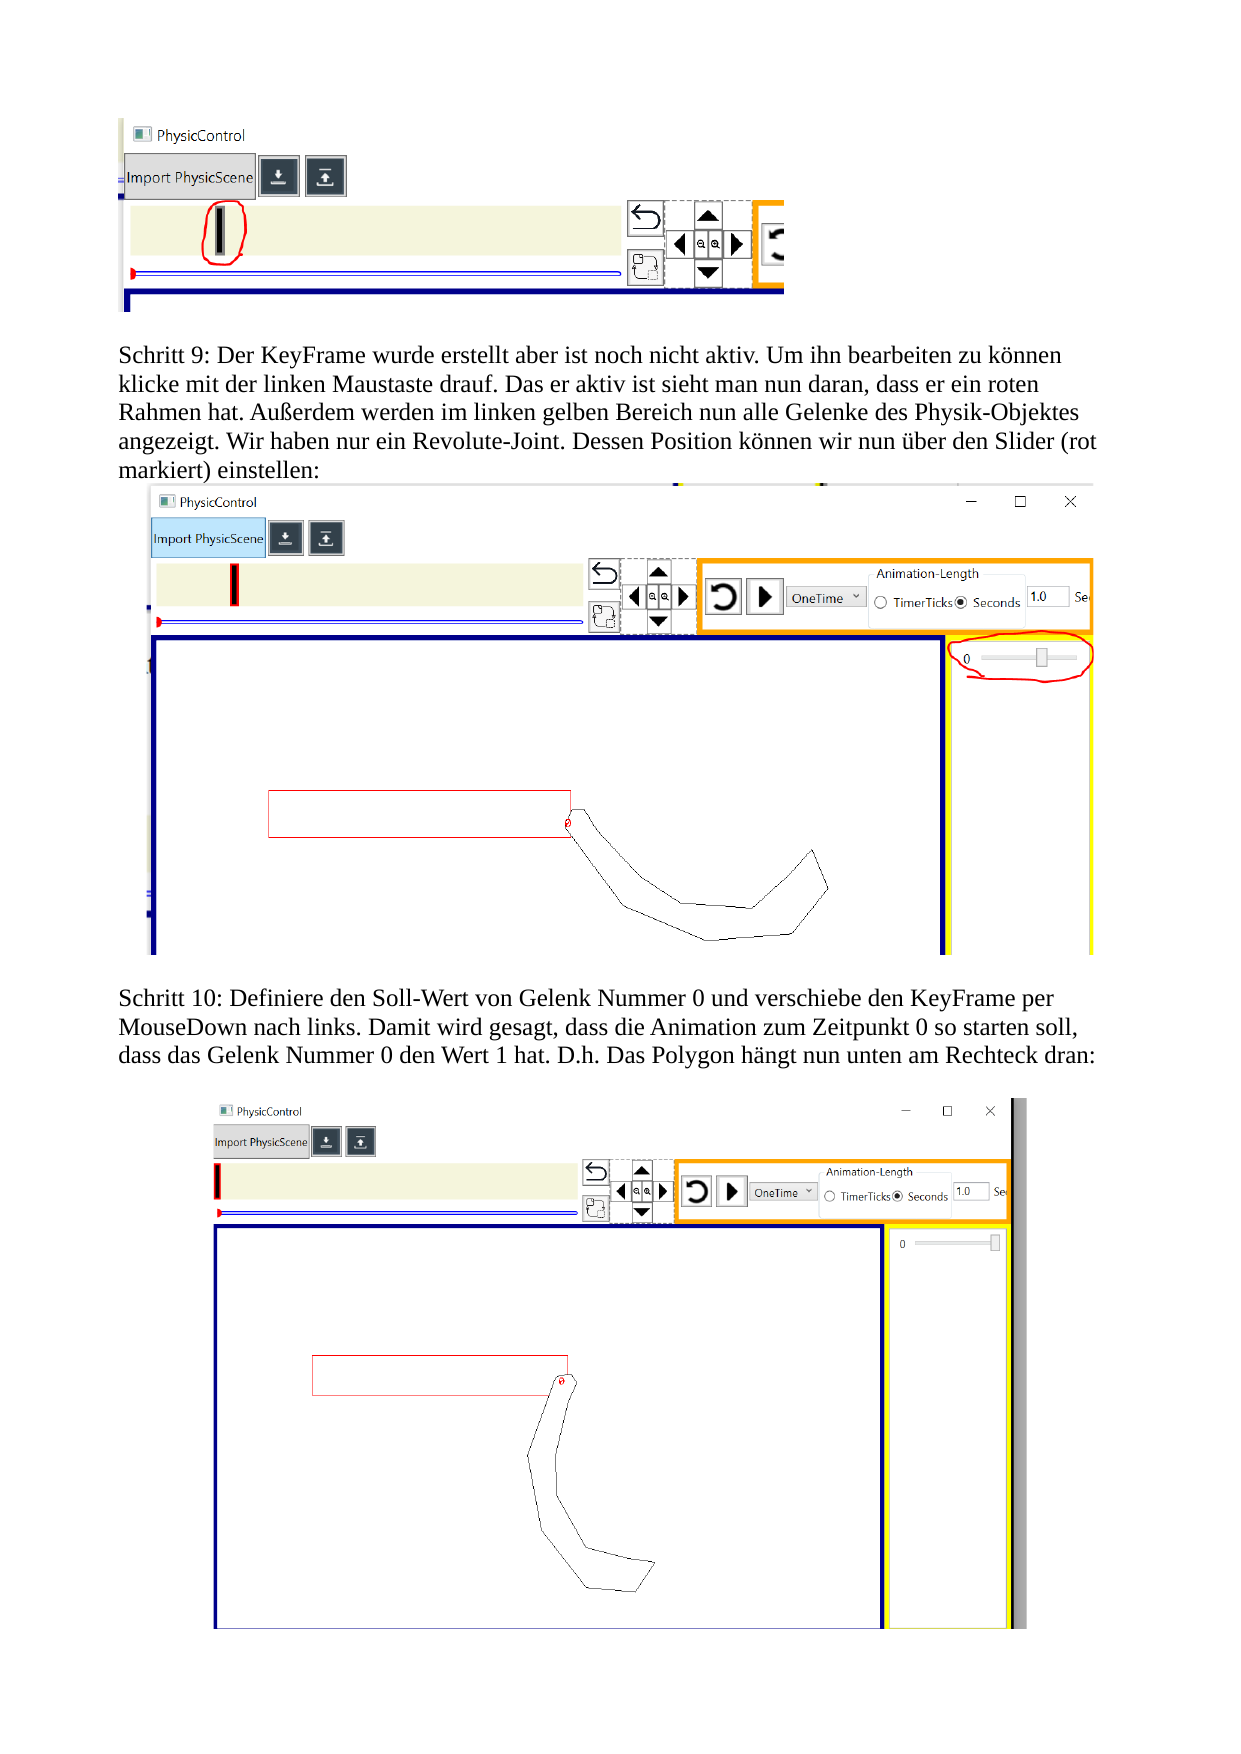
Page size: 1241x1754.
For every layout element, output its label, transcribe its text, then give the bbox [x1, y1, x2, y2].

text Schritt 10: Definiere den Soll-Wert von Gelenk Nummer 0 und verschiebe den KeyFrame per MouseDown nach links. Damit wird gesagt, dass die Animation zum Zeitpunkt 0 so starten soll, dass das Gelenk Nummer 0 den Wert 1 hat. D.h. Das Polygon hängt nun unten am Rechteck dran: [118, 983, 1122, 1069]
picture [118, 118, 784, 312]
text Schritt 9: Der KeyFrame wurde erstellt aber ist noch nicht aktiv. Um ihn bearbeiten zu können klicke mit der linken Maustaste drauf. Das er aktiv ist sieht man nun daran, dass er ein roten Rahmen hat. Außerdem werden im linken gelben Bereich nun alle Gelenke des Physik-Objektes angezeigt. Wir haben nur ein Revolute-Joint. Dessen Position können wir nun über den Slider (rot markiert) einstellen: [118, 340, 1122, 484]
picture [213, 1098, 1027, 1629]
picture [146, 483, 1094, 955]
